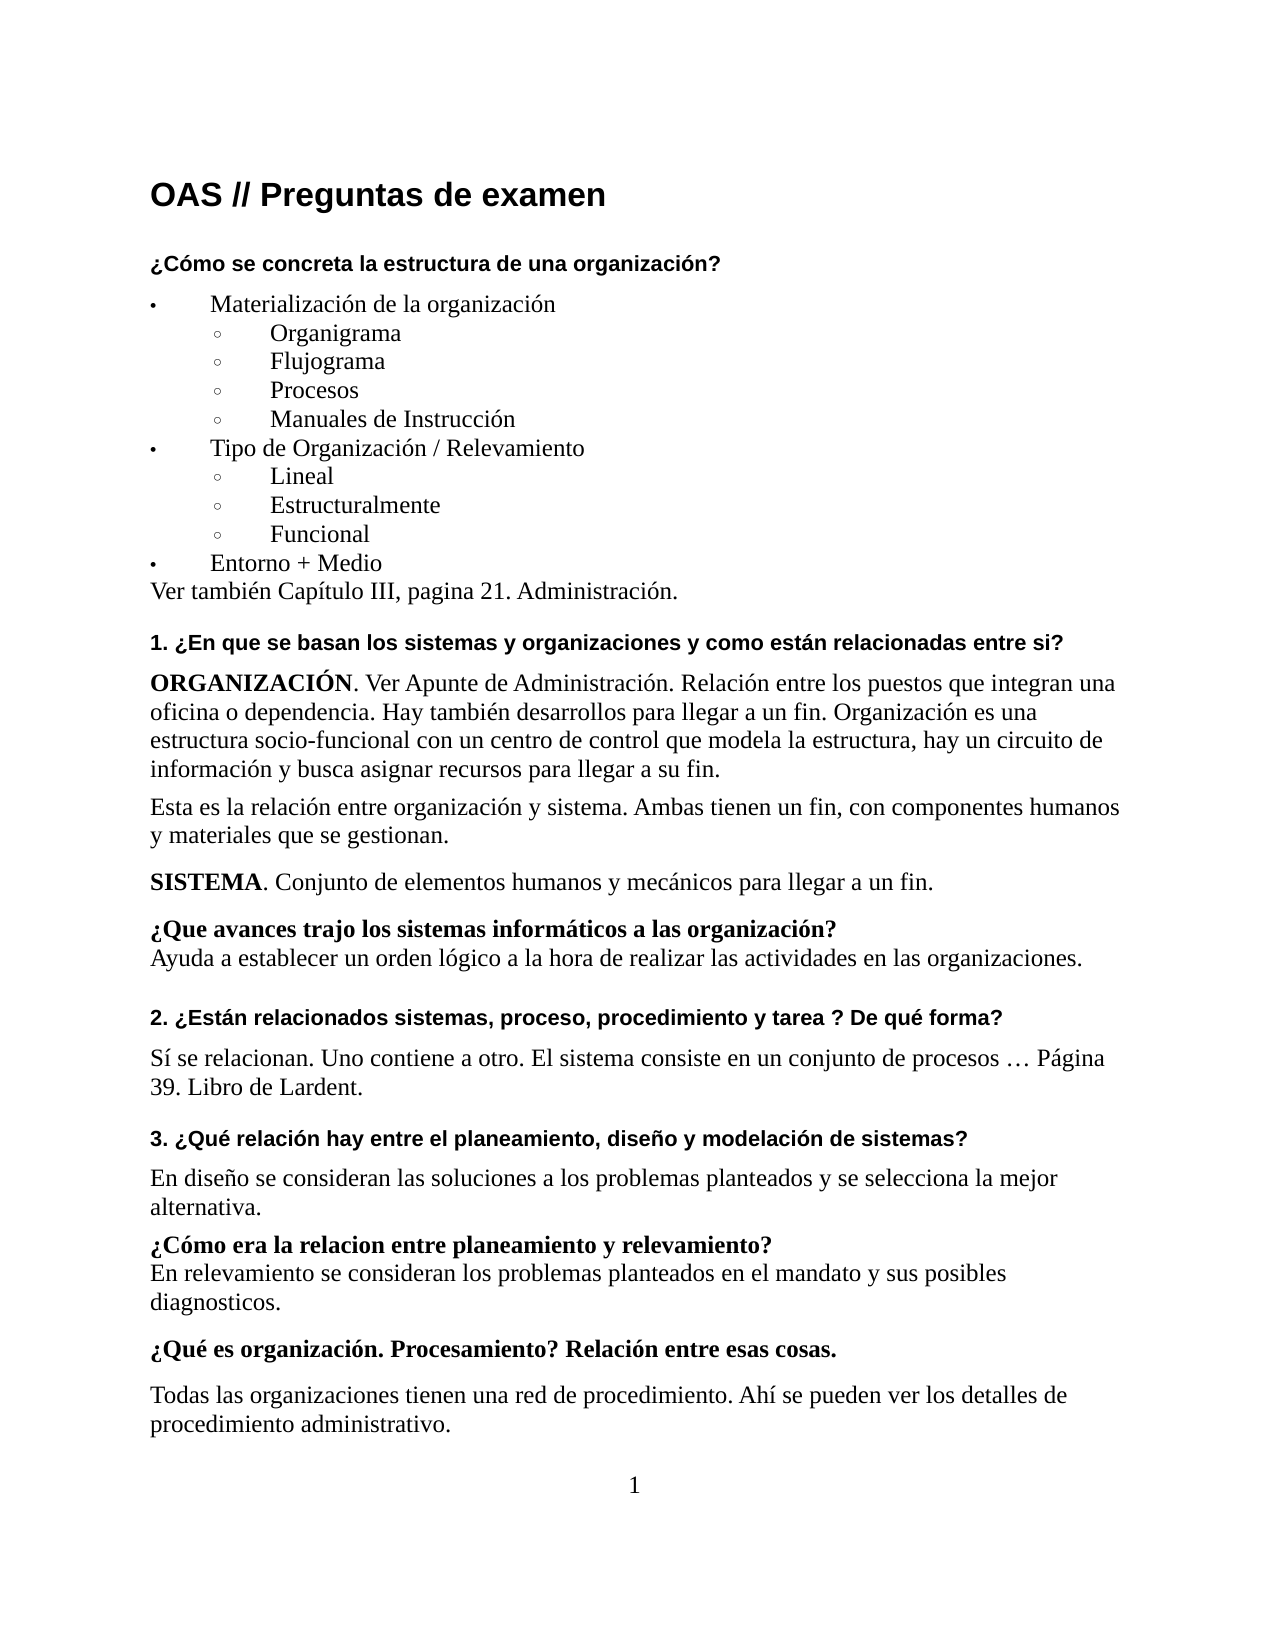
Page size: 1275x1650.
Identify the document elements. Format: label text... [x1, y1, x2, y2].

list Funcional [210, 519, 1125, 548]
list Lineal [210, 461, 1125, 490]
text SISTEMA. Conjunto de elementos humanos y mecánicos para llegar a un fin. [150, 867, 1125, 896]
subtitle OAS // Preguntas de examen [150, 175, 1125, 214]
text Esta es la relación entre organización y sistema. Ambas tienen un fin, con componentes humanos y materiales que se gestionan. [150, 792, 1125, 849]
text ORGANIZACIÓN. Ver Apunte de Administración. Relación entre los puestos que integran una oficina o dependencia. Hay también desarrollos para llegar a un fin. Organización es una estructura socio-funcional con un centro de control que modela la estructura, hay un circuito de información y busca asignar recursos para llegar a su fin. [150, 668, 1125, 783]
text Ver también Capítulo III, pagina 21. Administración. [150, 576, 1125, 605]
text ¿Qué es organización. Procesamiento? Relación entre esas cosas. [150, 1334, 1125, 1363]
text Todas las organizaciones tienen una red de procedimiento. Ahí se pueden ver los detalles de procedimiento administrativo. [150, 1381, 1125, 1438]
text En diseño se consideran las soluciones a los problemas planteados y se selecciona la mejor alternativa. [150, 1163, 1125, 1221]
list Tipo de Organización / Relevamiento [150, 433, 1125, 461]
text ¿Que avances trajo los sistemas informáticos a las organización? Ayuda a establecer un orden lógico a la hora de realizar las actividades en las organizaciones. [150, 914, 1125, 971]
list Entorno + Medio [150, 548, 1125, 576]
subtitle 1. ¿En que se basan los sistemas y organizaciones y como están relacionadas entre si? [150, 630, 1125, 655]
subtitle ¿Cómo se concreta la estructura de una organización? [150, 251, 1125, 276]
list Organigrama [210, 318, 1125, 346]
subtitle 3. ¿Qué relación hay entre el planeamiento, diseño y modelación de sistemas? [150, 1126, 1125, 1151]
subtitle 2. ¿Están relacionados sistemas, proceso, procedimiento y tarea ? De qué forma? [150, 1005, 1125, 1031]
list Manuales de Instrucción [210, 404, 1125, 433]
text ¿Cómo era la relacion entre planeamiento y relevamiento? En relevamiento se consideran los problemas planteados en el mandato y sus posibles diagnosticos. [150, 1230, 1125, 1316]
list Flujograma [210, 346, 1125, 375]
list Materialización de la organización [150, 289, 1125, 318]
text Sí se relacionan. Uno contiene a otro. El sistema consiste en un conjunto de procesos … Página 39. Libro de Lardent. [150, 1043, 1125, 1101]
list Estructuralmente [210, 490, 1125, 519]
list Procesos [210, 375, 1125, 404]
